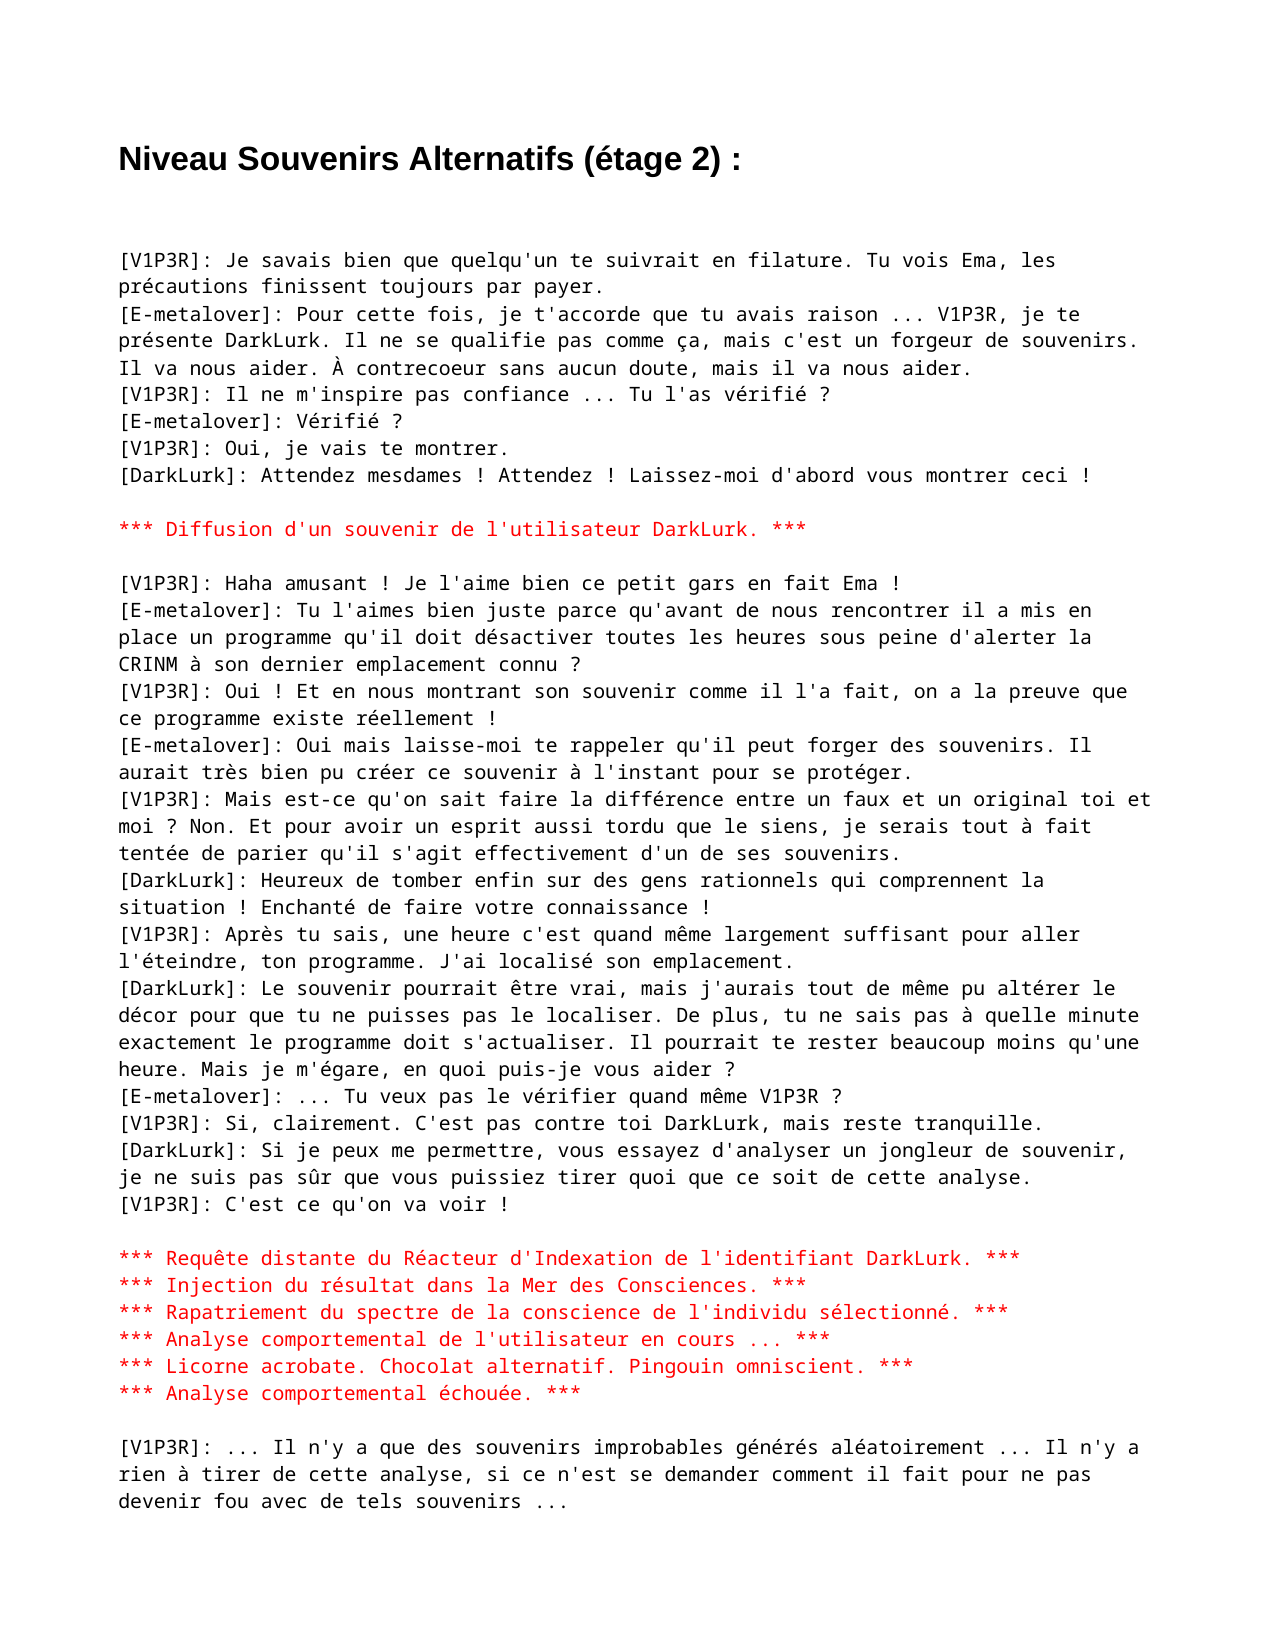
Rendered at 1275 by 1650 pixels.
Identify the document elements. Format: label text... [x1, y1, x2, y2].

text *** Analyse comportemental échouée. *** [118, 1379, 1157, 1406]
text [E-metalover]: Tu l'aimes bien juste parce qu'avant de nous rencontrer il a mis en place un programme qu'il doit désactiver toutes les heures sous peine d'alerter la CRINM à son dernier emplacement connu ? [118, 597, 1157, 677]
text [DarkLurk]: Attendez mesdames ! Attendez ! Laissez-moi d'abord vous montrer ceci ! [118, 462, 1157, 489]
text [V1P3R]: Haha amusant ! Je l'aime bien ce petit gars en fait Ema ! [118, 569, 1157, 597]
text [E-metalover]: Pour cette fois, je t'accorde que tu avais raison ... V1P3R, je te présente DarkLurk. Il ne se qualifie pas comme ça, mais c'est un forgeur de souvenirs. Il va nous aider. À contrecoeur sans aucun doute, mais il va nous aider. [118, 300, 1157, 381]
text *** Rapatriement du spectre de la conscience de l'individu sélectionné. *** [118, 1298, 1157, 1325]
text [E-metalover]: Vérifié ? [118, 408, 1157, 435]
text [E-metalover]: ... Tu veux pas le vérifier quand même V1P3R ? [118, 1082, 1157, 1109]
text *** Licorne acrobate. Chocolat alternatif. Pingouin omniscient. *** [118, 1352, 1157, 1379]
text *** Requête distante du Réacteur d'Indexation de l'identifiant DarkLurk. *** [118, 1244, 1157, 1271]
text [V1P3R]: Mais est-ce qu'on sait faire la différence entre un faux et un original toi et moi ? Non. Et pour avoir un esprit aussi tordu que le siens, je serais tout à fait tentée de parier qu'il s'agit effectivement d'un de ses souvenirs. [118, 785, 1157, 866]
text [V1P3R]: Oui, je vais te montrer. [118, 435, 1157, 462]
text [V1P3R]: C'est ce qu'on va voir ! [118, 1190, 1157, 1217]
text [E-metalover]: Oui mais laisse-moi te rappeler qu'il peut forger des souvenirs. Il aurait très bien pu créer ce souvenir à l'instant pour se protéger. [118, 731, 1157, 785]
text [V1P3R]: Après tu sais, une heure c'est quand même largement suffisant pour aller l'éteindre, ton programme. J'ai localisé son emplacement. [118, 920, 1157, 974]
text *** Injection du résultat dans la Mer des Consciences. *** [118, 1271, 1157, 1298]
text [V1P3R]: Il ne m'inspire pas confiance ... Tu l'as vérifié ? [118, 381, 1157, 408]
text *** Diffusion d'un souvenir de l'utilisateur DarkLurk. *** [118, 516, 1157, 543]
text [DarkLurk]: Le souvenir pourrait être vrai, mais j'aurais tout de même pu altérer le décor pour que tu ne puisses pas le localiser. De plus, tu ne sais pas à quelle minute exactement le programme doit s'actualiser. Il pourrait te rester beaucoup moins qu'une heure. Mais je m'égare, en quoi puis-je vous aider ? [118, 974, 1157, 1082]
subtitle Niveau Souvenirs Alternatifs (étage 2) : [118, 139, 1157, 178]
text *** Analyse comportemental de l'utilisateur en cours ... *** [118, 1325, 1157, 1352]
text [DarkLurk]: Si je peux me permettre, vous essayez d'analyser un jongleur de souvenir, je ne suis pas sûr que vous puissiez tirer quoi que ce soit de cette analyse. [118, 1136, 1157, 1190]
text [V1P3R]: Oui ! Et en nous montrant son souvenir comme il l'a fait, on a la preuve que ce programme existe réellement ! [118, 677, 1157, 731]
text [V1P3R]: ... Il n'y a que des souvenirs improbables générés aléatoirement ... Il n'y a rien à tirer de cette analyse, si ce n'est se demander comment il fait pour ne pas devenir fou avec de tels souvenirs ... [118, 1433, 1157, 1514]
text [DarkLurk]: Heureux de tomber enfin sur des gens rationnels qui comprennent la situation ! Enchanté de faire votre connaissance ! [118, 866, 1157, 920]
text [V1P3R]: Si, clairement. C'est pas contre toi DarkLurk, mais reste tranquille. [118, 1109, 1157, 1136]
text [V1P3R]: Je savais bien que quelqu'un te suivrait en filature. Tu vois Ema, les précautions finissent toujours par payer. [118, 246, 1157, 300]
